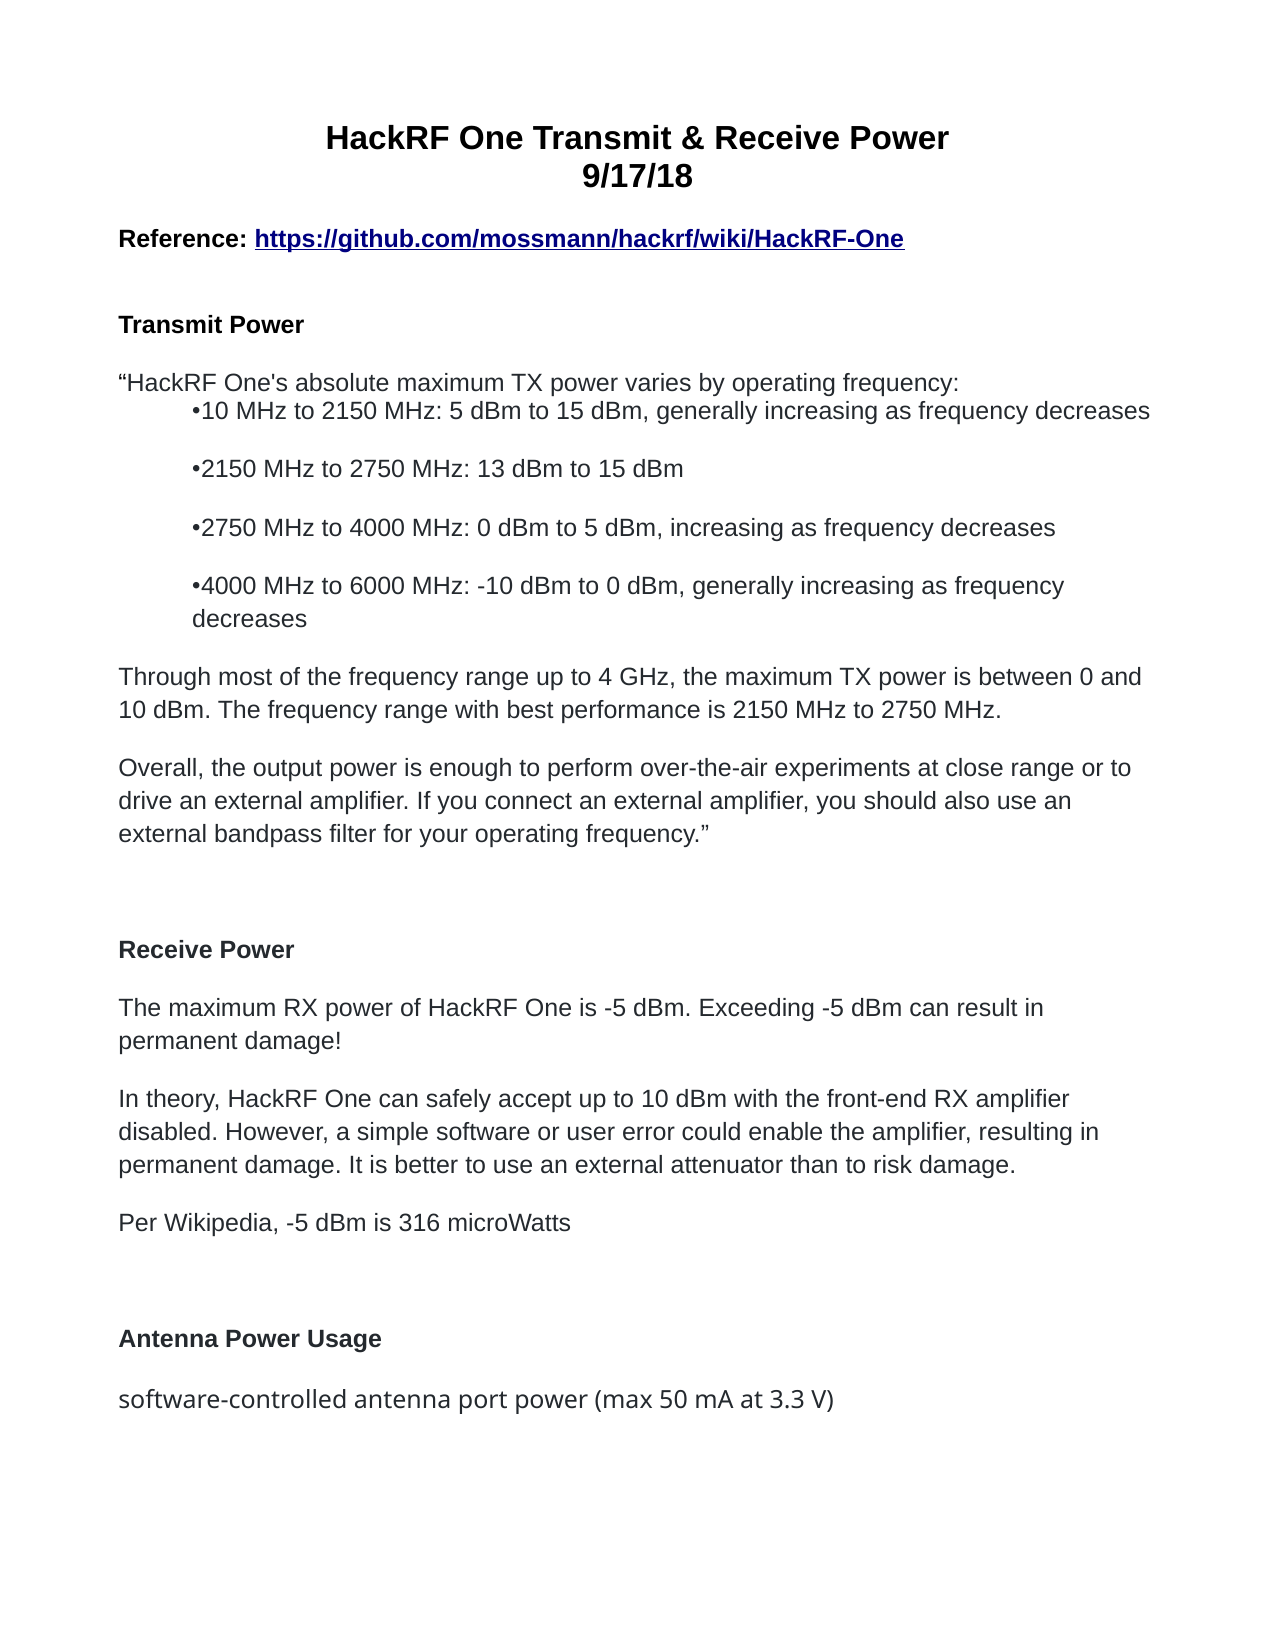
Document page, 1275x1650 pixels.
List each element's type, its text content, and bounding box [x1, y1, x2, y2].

text Antenna Power Usage [118, 1324, 1157, 1353]
list 4000 MHz to 6000 MHz: -10 dBm to 0 dBm, generally increasing as frequency decreases [118, 571, 1157, 632]
text Overall, the output power is enough to perform over-the-air experiments at close range or to drive an external amplifier. If you connect an external amplifier, you should also use an external bandpass filter for your operating frequency.” [118, 753, 1157, 848]
text Reference: https://github.com/mossmann/hackrf/wiki/HackRF-One [118, 224, 1157, 252]
text 9/17/18 [118, 157, 1157, 195]
text “HackRF One's absolute maximum TX power varies by operating frequency: [118, 367, 1157, 396]
text HackRF One Transmit & Receive Power [118, 118, 1157, 157]
list 10 MHz to 2150 MHz: 5 dBm to 15 dBm, generally increasing as frequency decreases [118, 396, 1157, 425]
text software-controlled antenna port power (max 50 mA at 3.3 V) [118, 1382, 1157, 1416]
text In theory, HackRF One can safely accept up to 10 dBm with the front-end RX amplifier disabled. However, a simple software or user error could enable the amplifier, resulting in permanent damage. It is better to use an external attenuator than to risk damage. [118, 1084, 1157, 1179]
text Through most of the frequency range up to 4 GHz, the maximum TX power is between 0 and 10 dBm. The frequency range with best performance is 2150 MHz to 2750 MHz. [118, 662, 1157, 723]
text Per Wikipedia, -5 dBm is 316 microWatts [118, 1208, 1157, 1237]
text The maximum RX power of HackRF One is -5 dBm. Exceeding -5 dBm can result in permanent damage! [118, 993, 1157, 1055]
text Receive Power [118, 935, 1157, 964]
list 2750 MHz to 4000 MHz: 0 dBm to 5 dBm, increasing as frequency decreases [118, 512, 1157, 541]
list 2150 MHz to 2750 MHz: 13 dBm to 15 dBm [118, 454, 1157, 483]
text Transmit Power [118, 310, 1157, 339]
